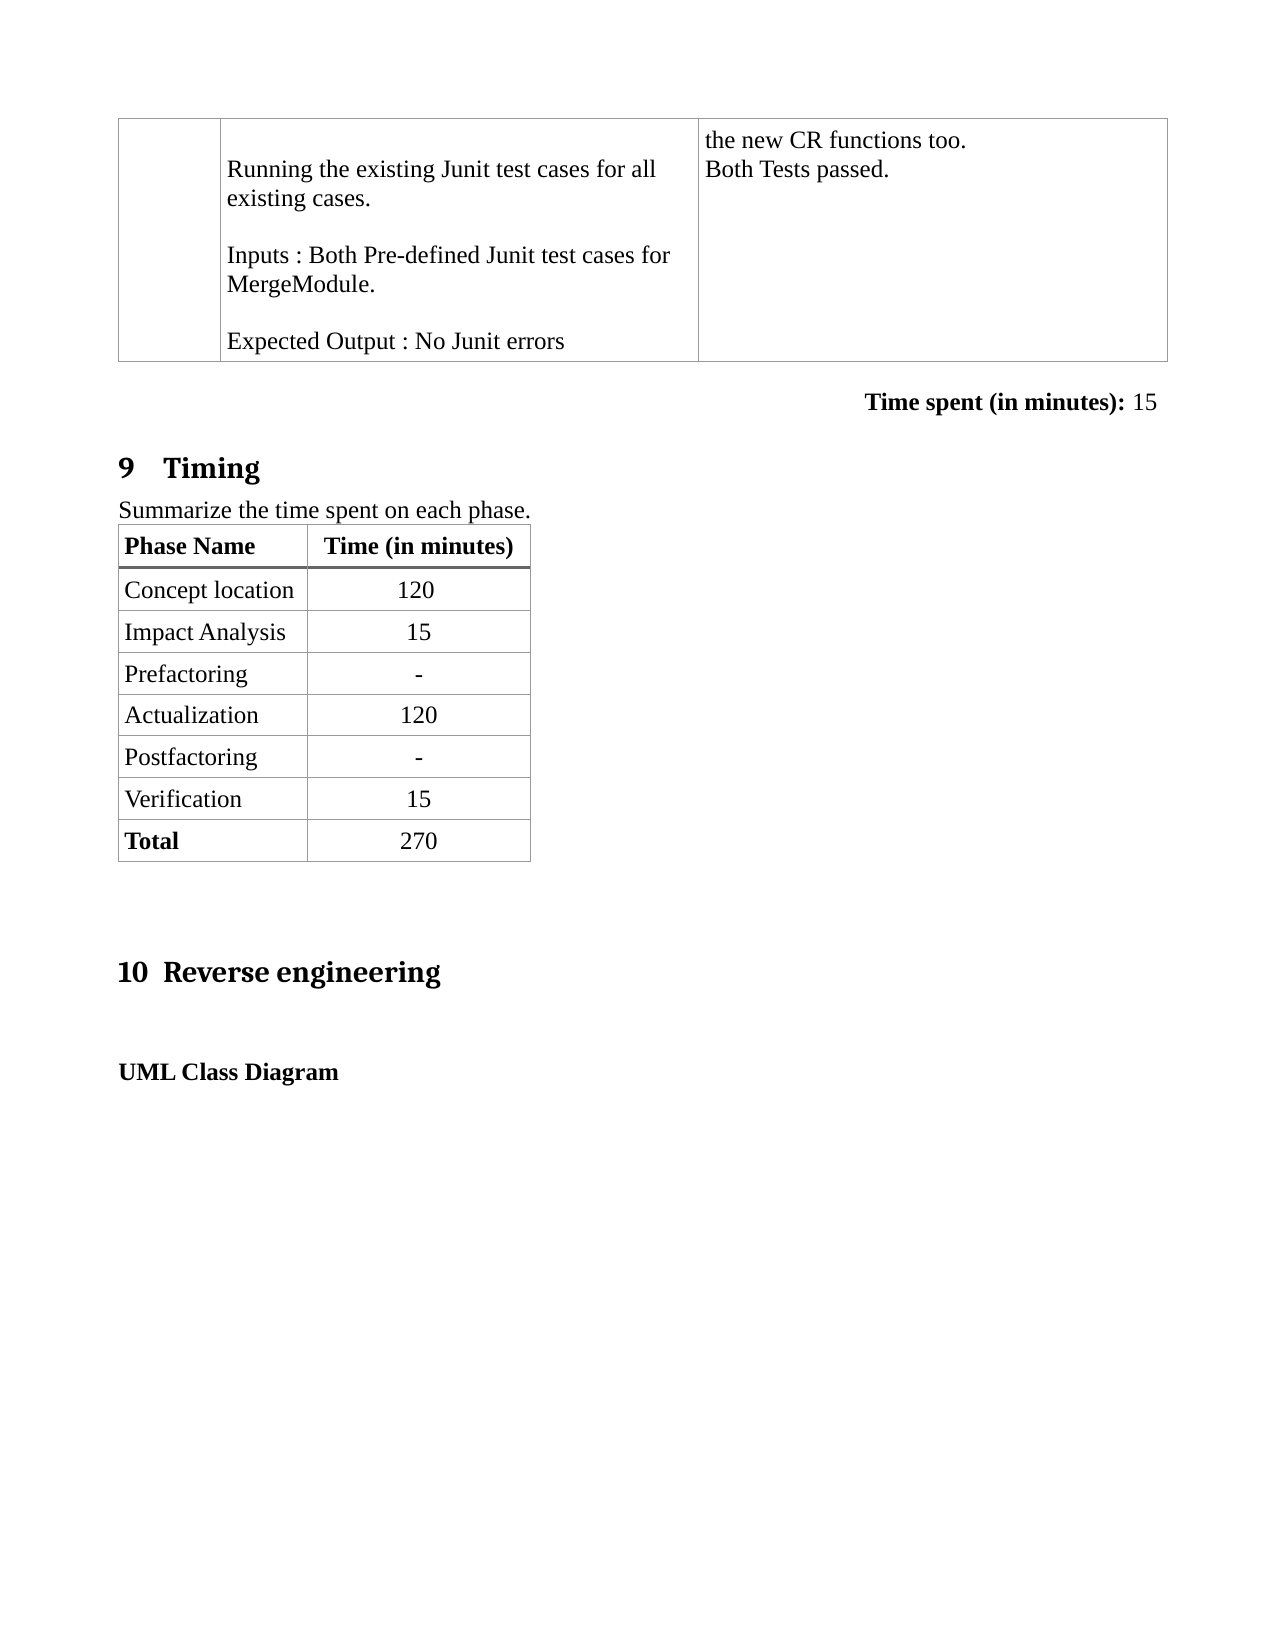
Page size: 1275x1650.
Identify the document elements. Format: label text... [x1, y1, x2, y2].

table_cell Total [119, 820, 307, 861]
subtitle Timing [118, 451, 1157, 486]
table_cell Verification [119, 778, 307, 819]
table_cell Running the existing Junit test cases for all existing cases. Inputs : Both Pre-defined Junit test cases for MergeModule. Expected Output : No Junit errors [221, 119, 698, 361]
table_cell Impact Analysis [119, 611, 307, 652]
table_cell 120 [308, 569, 530, 610]
table_cell 15 [308, 611, 530, 652]
subtitle Reverse engineering [118, 956, 1157, 990]
table_cell 120 [308, 695, 530, 735]
table_cell 15 [308, 778, 530, 819]
table_cell Concept location [119, 569, 307, 610]
text UML Class Diagram [118, 1057, 1157, 1086]
table_cell Postfactoring [119, 736, 307, 777]
text Summarize the time spent on each phase. [118, 495, 1157, 524]
table_cell - [308, 736, 530, 777]
table_cell the new CR functions too. Both Tests passed. [699, 119, 1167, 361]
table_header Phase Name [119, 525, 307, 566]
text Time spent (in minutes): 15 [118, 387, 1157, 416]
table_cell Actualization [119, 695, 307, 735]
table_cell - [308, 653, 530, 693]
table_cell [119, 119, 220, 361]
table_header Time (in minutes) [308, 525, 530, 566]
table_cell 270 [308, 820, 530, 861]
table_cell Prefactoring [119, 653, 307, 693]
